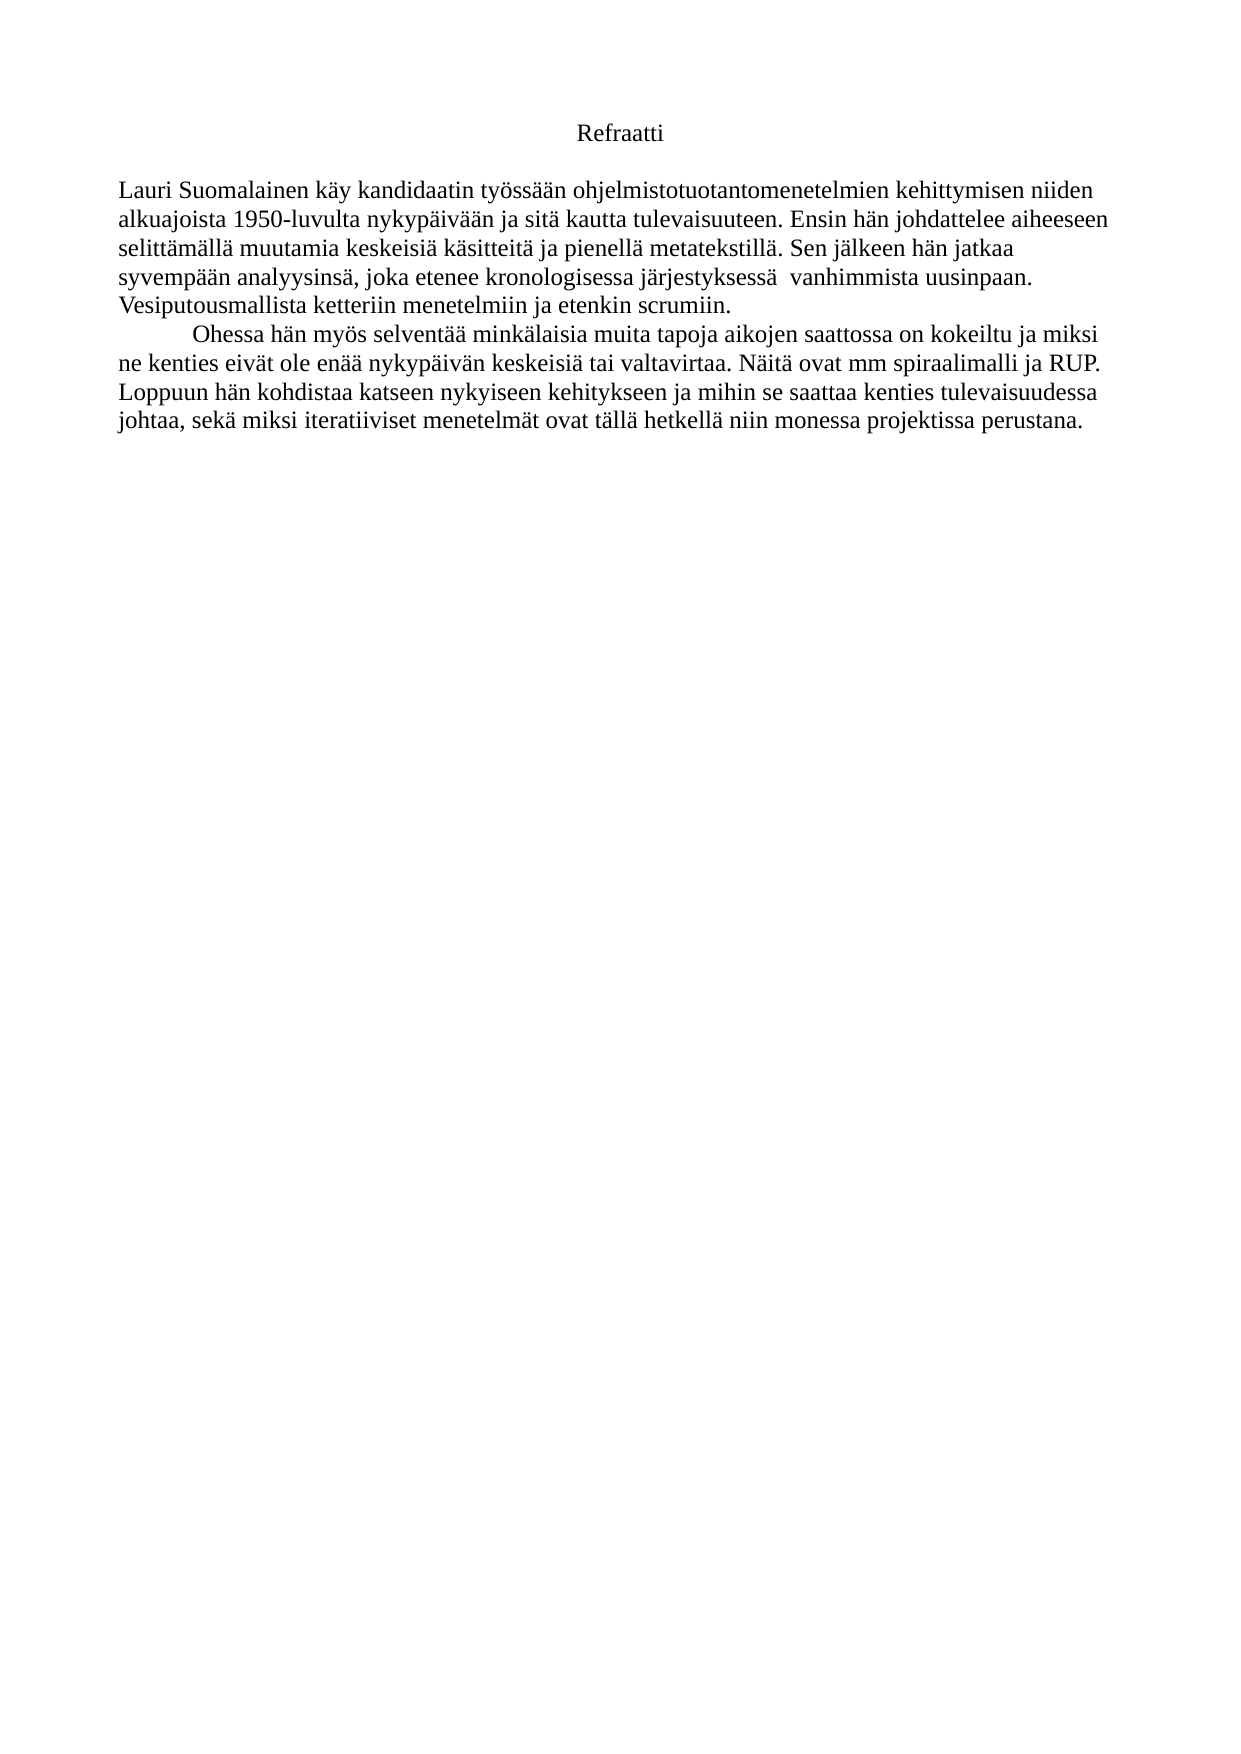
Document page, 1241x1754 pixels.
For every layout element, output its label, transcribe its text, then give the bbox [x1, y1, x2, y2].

text Lauri Suomalainen käy kandidaatin työssään ohjelmistotuotantomenetelmien kehittymisen niiden alkuajoista 1950-luvulta nykypäivään ja sitä kautta tulevaisuuteen. Ensin hän johdattelee aiheeseen selittämällä muutamia keskeisiä käsitteitä ja pienellä metatekstillä. Sen jälkeen hän jatkaa syvempään analyysinsä, joka etenee kronologisessa järjestyksessä vanhimmista uusinpaan. Vesiputousmallista ketteriin menetelmiin ja etenkin scrumiin. [118, 176, 1122, 319]
text Ohessa hän myös selventää minkälaisia muita tapoja aikojen saattossa on kokeiltu ja miksi ne kenties eivät ole enää nykypäivän keskeisiä tai valtavirtaa. Näitä ovat mm spiraalimalli ja RUP. Loppuun hän kohdistaa katseen nykyiseen kehitykseen ja mihin se saattaa kenties tulevaisuudessa johtaa, sekä miksi iteratiiviset menetelmät ovat tällä hetkellä niin monessa projektissa perustana. [118, 319, 1122, 434]
text Refraatti [118, 118, 1122, 147]
